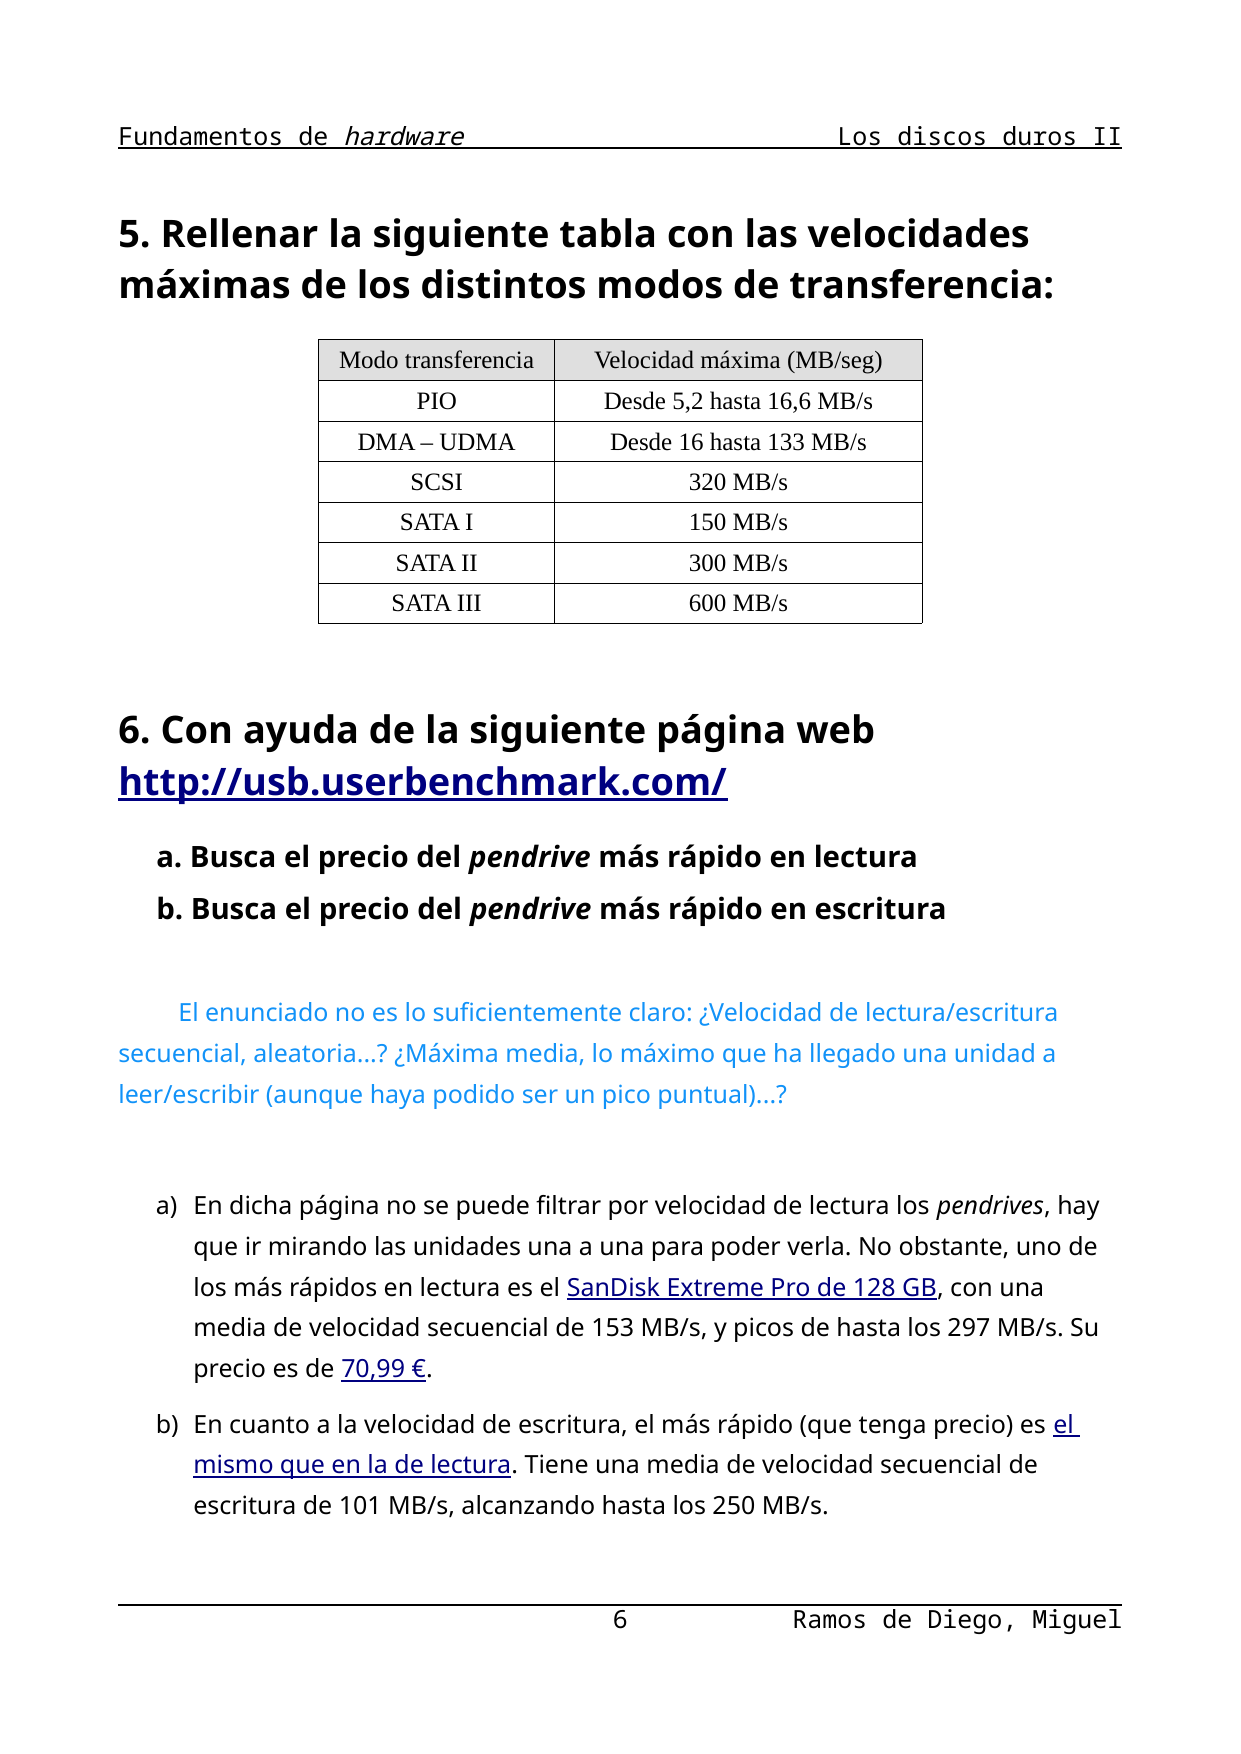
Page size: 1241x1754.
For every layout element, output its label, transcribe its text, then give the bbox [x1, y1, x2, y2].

table_cell SATA II [319, 543, 554, 582]
table_cell Desde 16 hasta 133 MB/s [555, 422, 922, 461]
table_cell DMA – UDMA [319, 422, 554, 461]
table_cell SCSI [319, 462, 554, 502]
list En cuanto a la velocidad de escritura, el más rápido (que tenga precio) es el mismo que en la de lectura. Tiene una media de velocidad secuencial de escritura de 101 MB/s, alcanzando hasta los 250 MB/s. [156, 1406, 1122, 1522]
table_cell 300 MB/s [555, 543, 922, 582]
subtitle b. Busca el precio del pendrive más rápido en escritura [156, 888, 1122, 928]
table_cell Desde 5,2 hasta 16,6 MB/s [555, 381, 922, 421]
table_cell 150 MB/s [555, 503, 922, 542]
table_cell SATA I [319, 503, 554, 542]
table_cell 320 MB/s [555, 462, 922, 502]
table_header Modo transferencia [319, 340, 554, 380]
subtitle 6. Con ayuda de la siguiente página web http://usb.userbenchmark.com/ [118, 703, 1122, 807]
subtitle 5. Rellenar la siguiente tabla con las velocidades máximas de los distintos modos de transferencia: [118, 206, 1122, 310]
table_cell SATA III [319, 584, 554, 623]
table_cell PIO [319, 381, 554, 421]
table_header Velocidad máxima (MB/seg) [555, 340, 922, 380]
text El enunciado no es lo suficientemente claro: ¿Velocidad de lectura/escritura secuencial, aleatoria...? ¿Máxima media, lo máximo que ha llegado una unidad a leer/escribir (aunque haya podido ser un pico puntual)...? [118, 995, 1122, 1111]
table_cell 600 MB/s [555, 584, 922, 623]
subtitle a. Busca el precio del pendrive más rápido en lectura [156, 836, 1122, 876]
list En dicha página no se puede filtrar por velocidad de lectura los pendrives, hay que ir mirando las unidades una a una para poder verla. No obstante, uno de los más rápidos en lectura es el SanDisk Extreme Pro de 128 GB, con una media de velocidad secuencial de 153 MB/s, y picos de hasta los 297 MB/s. Su precio es de 70,99 €. [156, 1187, 1122, 1385]
